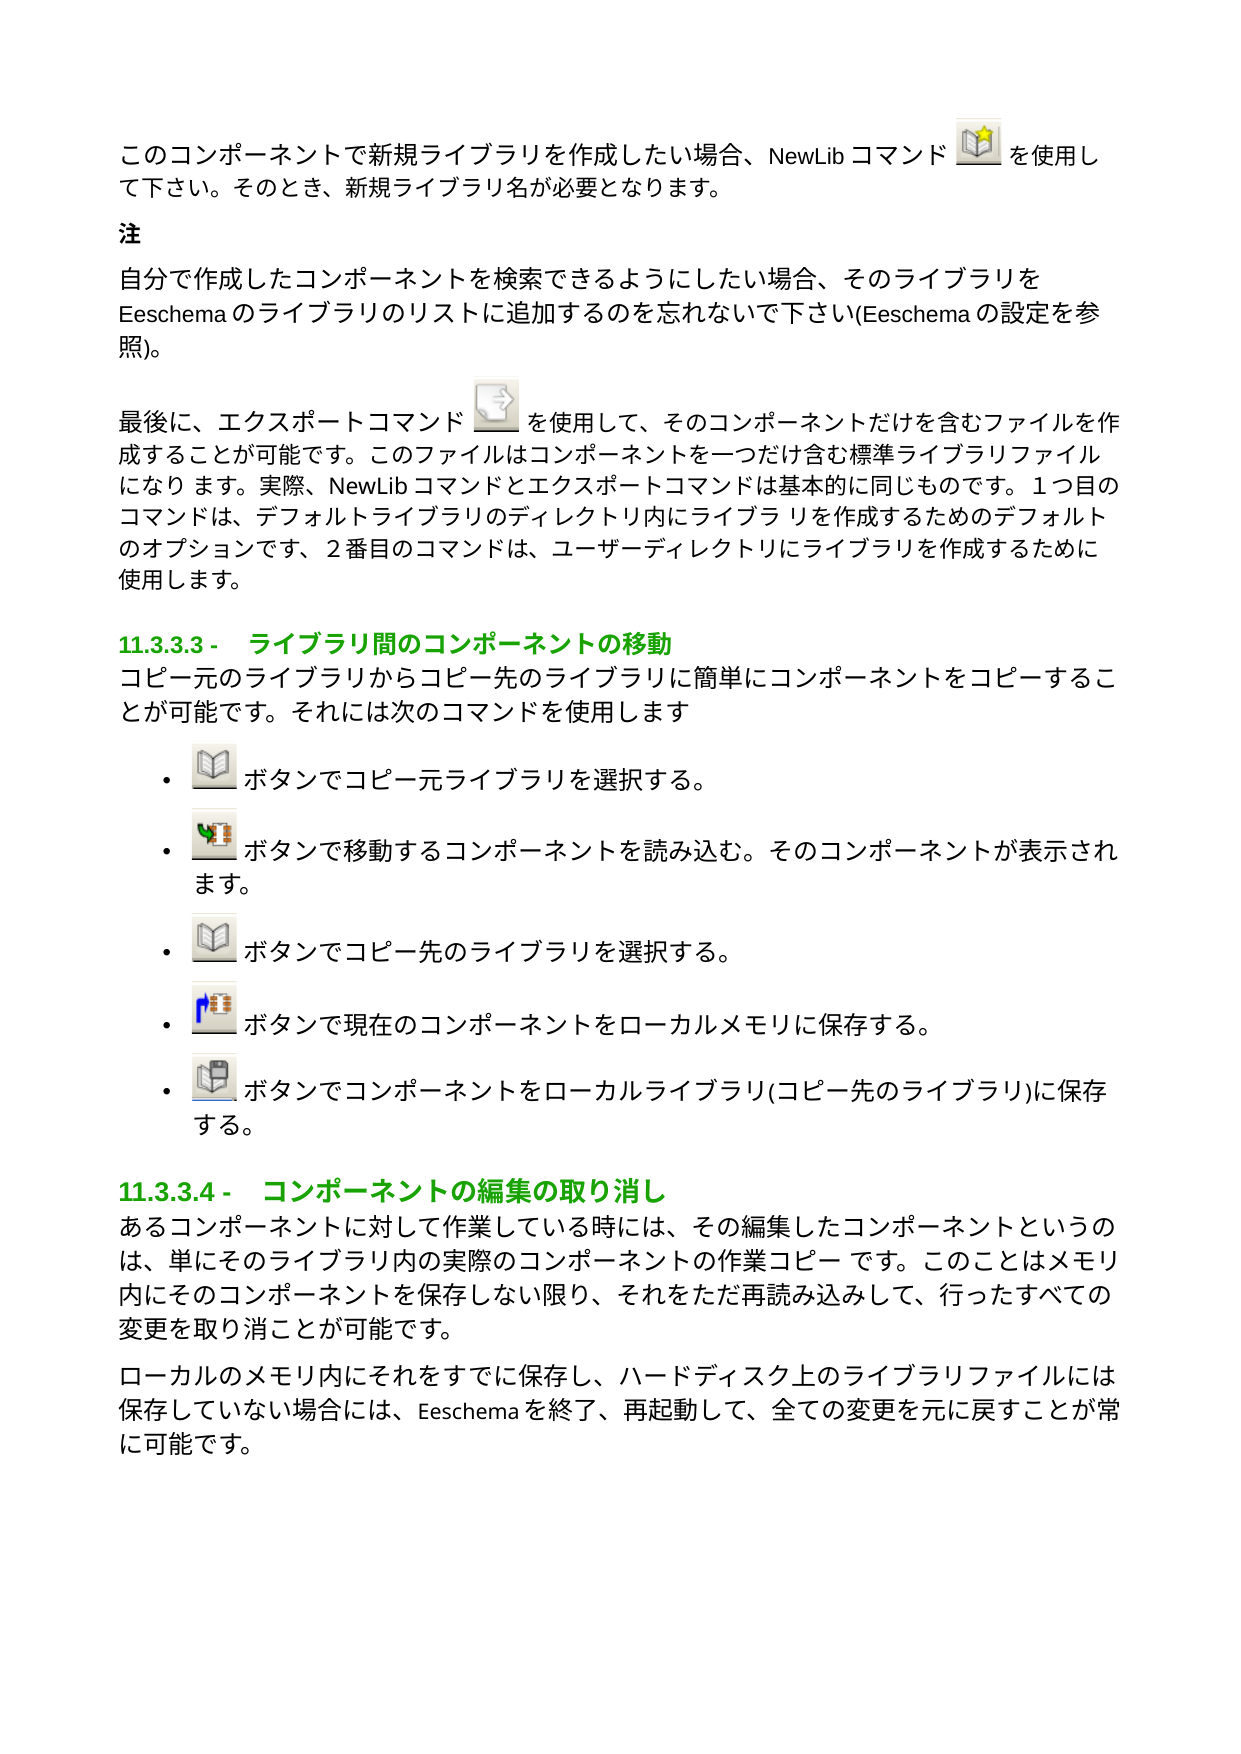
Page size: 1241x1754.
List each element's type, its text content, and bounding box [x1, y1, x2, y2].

text あるコンポーネントに対して作業している時には、その編集したコンポーネントというのは、単にそのライブラリ内の実際のコンポーネントの作業コピー です。このことはメモリ内にそのコンポーネントを保存しない限り、それをただ再読み込みして、行ったすべての変更を取り消ことが可能です。 [118, 1210, 1122, 1346]
picture [473, 376, 519, 432]
text 注 [118, 216, 1122, 249]
text このコンポーネントで新規ライブラリを作成したい場合、NewLibコマンド を使用して下さい。そのとき、新規ライブラリ名が必要となります。 [118, 118, 1122, 203]
subtitle コンポーネントの編集の取り消し [118, 1173, 1122, 1210]
text 最後に、エクスポートコマンド を使用して、そのコンポーネントだけを含むファイルを作成することが可能です。このファイルはコンポーネントを一つだけ含む標準ライブラリファイルになり ます。実際、NewLibコマンドとエクスポートコマンドは基本的に同じものです。１つ目のコマンドは、デフォルトライブラリのディレクトリ内にライブラ リを作成するためのデフォルトのオプションです、２番目のコマンドは、ユーザーディレクトリにライブラリを作成するために使用します。 [118, 376, 1122, 595]
picture [191, 1053, 237, 1101]
text コピー元のライブラリからコピー先のライブラリに簡単にコンポーネントをコピーすることが可能です。それには次のコマンドを使用します [118, 660, 1122, 728]
list ボタンで移動するコンポーネントを読み込む。そのコンポーネントが表示されます。 [162, 809, 1122, 901]
list ボタンでコピー元ライブラリを選択する。 [162, 741, 1122, 796]
picture [191, 808, 237, 860]
list ボタンで現在のコンポーネントをローカルメモリに保存する。 [162, 982, 1122, 1041]
list ボタンでコピー先のライブラリを選択する。 [162, 914, 1122, 969]
picture [956, 118, 1002, 165]
picture [191, 741, 237, 789]
picture [191, 913, 237, 962]
list ボタンでコンポーネントをローカルライブラリ(コピー先のライブラリ)に保存する。 [162, 1054, 1122, 1142]
subtitle ライブラリ間のコンポーネントの移動 [118, 626, 1122, 660]
text 自分で作成したコンポーネントを検索できるようにしたい場合、そのライブラリをEeschemaのライブラリのリストに追加するのを忘れないで下さい(Eeschemaの設定を参照)。 [118, 261, 1122, 363]
picture [191, 981, 237, 1034]
text ローカルのメモリ内にそれをすでに保存し、ハードディスク上のライブラリファイルには保存していない場合には、Eeschemaを終了、再起動して、全ての変更を元に戻すことが常に可能です。 [118, 1358, 1122, 1461]
